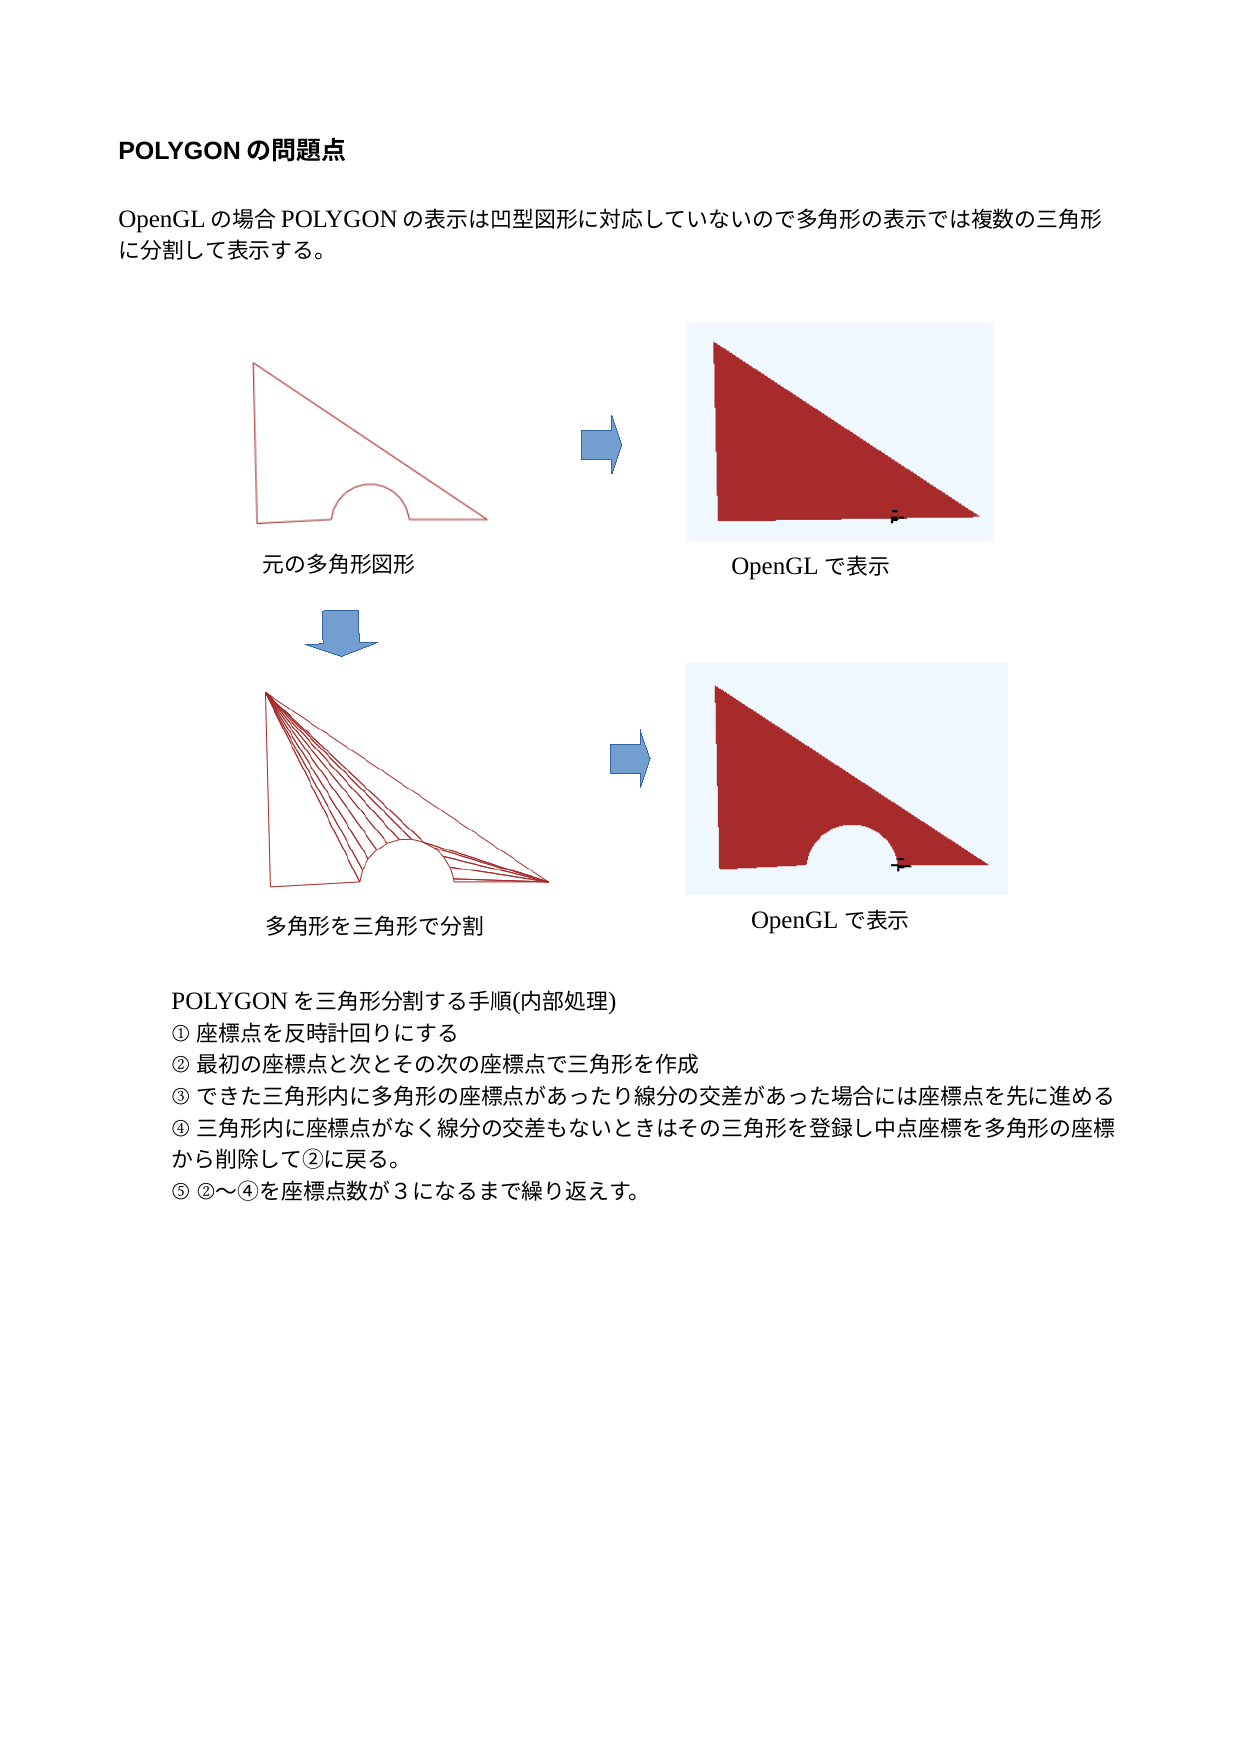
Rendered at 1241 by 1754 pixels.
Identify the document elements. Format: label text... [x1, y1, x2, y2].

text ④ 三角形内に座標点がなく線分の交差もないときはその三角形を登録し中点座標を多角形の座標から削除して②に戻る。 [171, 1111, 1122, 1174]
text ① 座標点を反時計回りにする [171, 1016, 1122, 1047]
text ② 最初の座標点と次とその次の座標点で三角形を作成 [171, 1047, 1122, 1079]
text ⑤ ②～④を座標点数が３になるまで繰り返えす。 [171, 1174, 1122, 1206]
picture [226, 340, 520, 548]
subtitle POLYGONの問題点 [118, 131, 1122, 167]
picture [684, 663, 1008, 895]
picture [236, 669, 569, 910]
picture [686, 322, 994, 542]
text POLYGONを三角形分割する手順(内部処理) [171, 984, 1122, 1016]
text ③ できた三角形内に多角形の座標点があったり線分の交差があった場合には座標点を先に進める [171, 1079, 1122, 1111]
text OpenGLの場合POLYGONの表示は凹型図形に対応していないので多角形の表示では複数の三角形に分割して表示する。 [118, 173, 1122, 265]
